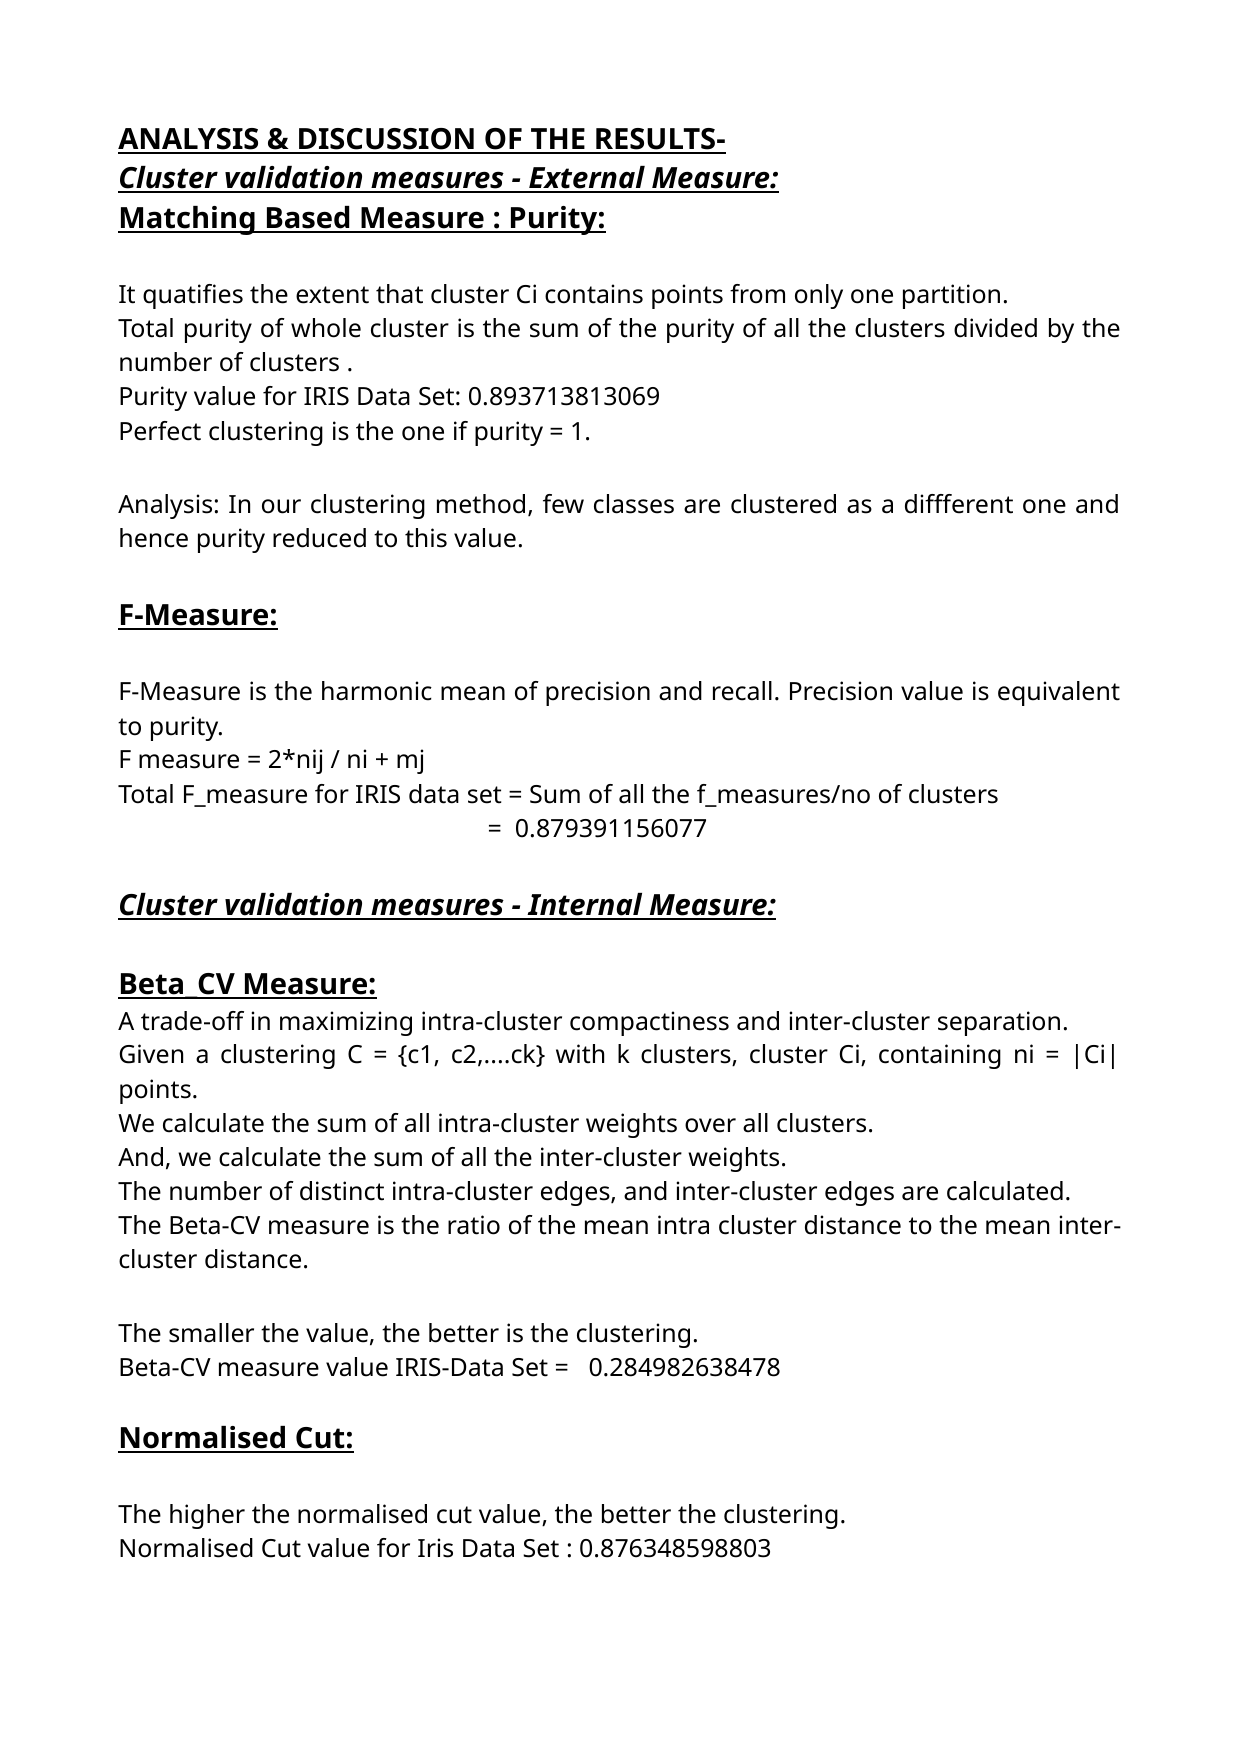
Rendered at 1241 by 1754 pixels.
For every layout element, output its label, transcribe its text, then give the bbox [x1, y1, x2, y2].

text Analysis: In our clustering method, few classes are clustered as a diffferent one and hence purity reduced to this value. [118, 487, 1122, 555]
text Cluster validation measures - Internal Measure: [118, 884, 1122, 924]
text Given a clustering C = {c1, c2,....ck} with k clusters, cluster Ci, containing ni = |Ci| points. [118, 1037, 1122, 1105]
text ANALYSIS & DISCUSSION OF THE RESULTS- [118, 118, 1122, 158]
text The Beta-CV measure is the ratio of the mean intra cluster distance to the mean inter-cluster distance. [118, 1207, 1122, 1276]
text The higher the normalised cut value, the better the clustering. [118, 1497, 1122, 1531]
text F-Measure: [118, 595, 1122, 634]
text Normalised Cut: [118, 1417, 1122, 1457]
text Beta_CV Measure: [118, 963, 1122, 1003]
text Beta-CV measure value IRIS-Data Set = 0.284982638478 [118, 1349, 1122, 1383]
text = 0.879391156077 [118, 810, 1122, 844]
text Purity value for IRIS Data Set: 0.893713813069 [118, 379, 1122, 413]
text The smaller the value, the better is the clustering. [118, 1315, 1122, 1349]
text Matching Based Measure : Purity: [118, 197, 1122, 237]
text We calculate the sum of all intra-cluster weights over all clusters. [118, 1105, 1122, 1139]
text F-Measure is the harmonic mean of precision and recall. Precision value is equivalent to purity. [118, 674, 1122, 742]
text It quatifies the extent that cluster Ci contains points from only one partition. [118, 277, 1122, 311]
text And, we calculate the sum of all the inter-cluster weights. [118, 1139, 1122, 1173]
text Total purity of whole cluster is the sum of the purity of all the clusters divided by the number of clusters . [118, 311, 1122, 379]
text Normalised Cut value for Iris Data Set : 0.876348598803 [118, 1531, 1122, 1565]
text Cluster validation measures - External Measure: [118, 158, 1122, 197]
text Total F_measure for IRIS data set = Sum of all the f_measures/no of clusters [118, 776, 1122, 810]
text Perfect clustering is the one if purity = 1. [118, 413, 1122, 447]
text A trade-off in maximizing intra-cluster compactiness and inter-cluster separation. [118, 1003, 1122, 1037]
text F measure = 2*nij / ni + mj [118, 742, 1122, 776]
text The number of distinct intra-cluster edges, and inter-cluster edges are calculated. [118, 1173, 1122, 1207]
